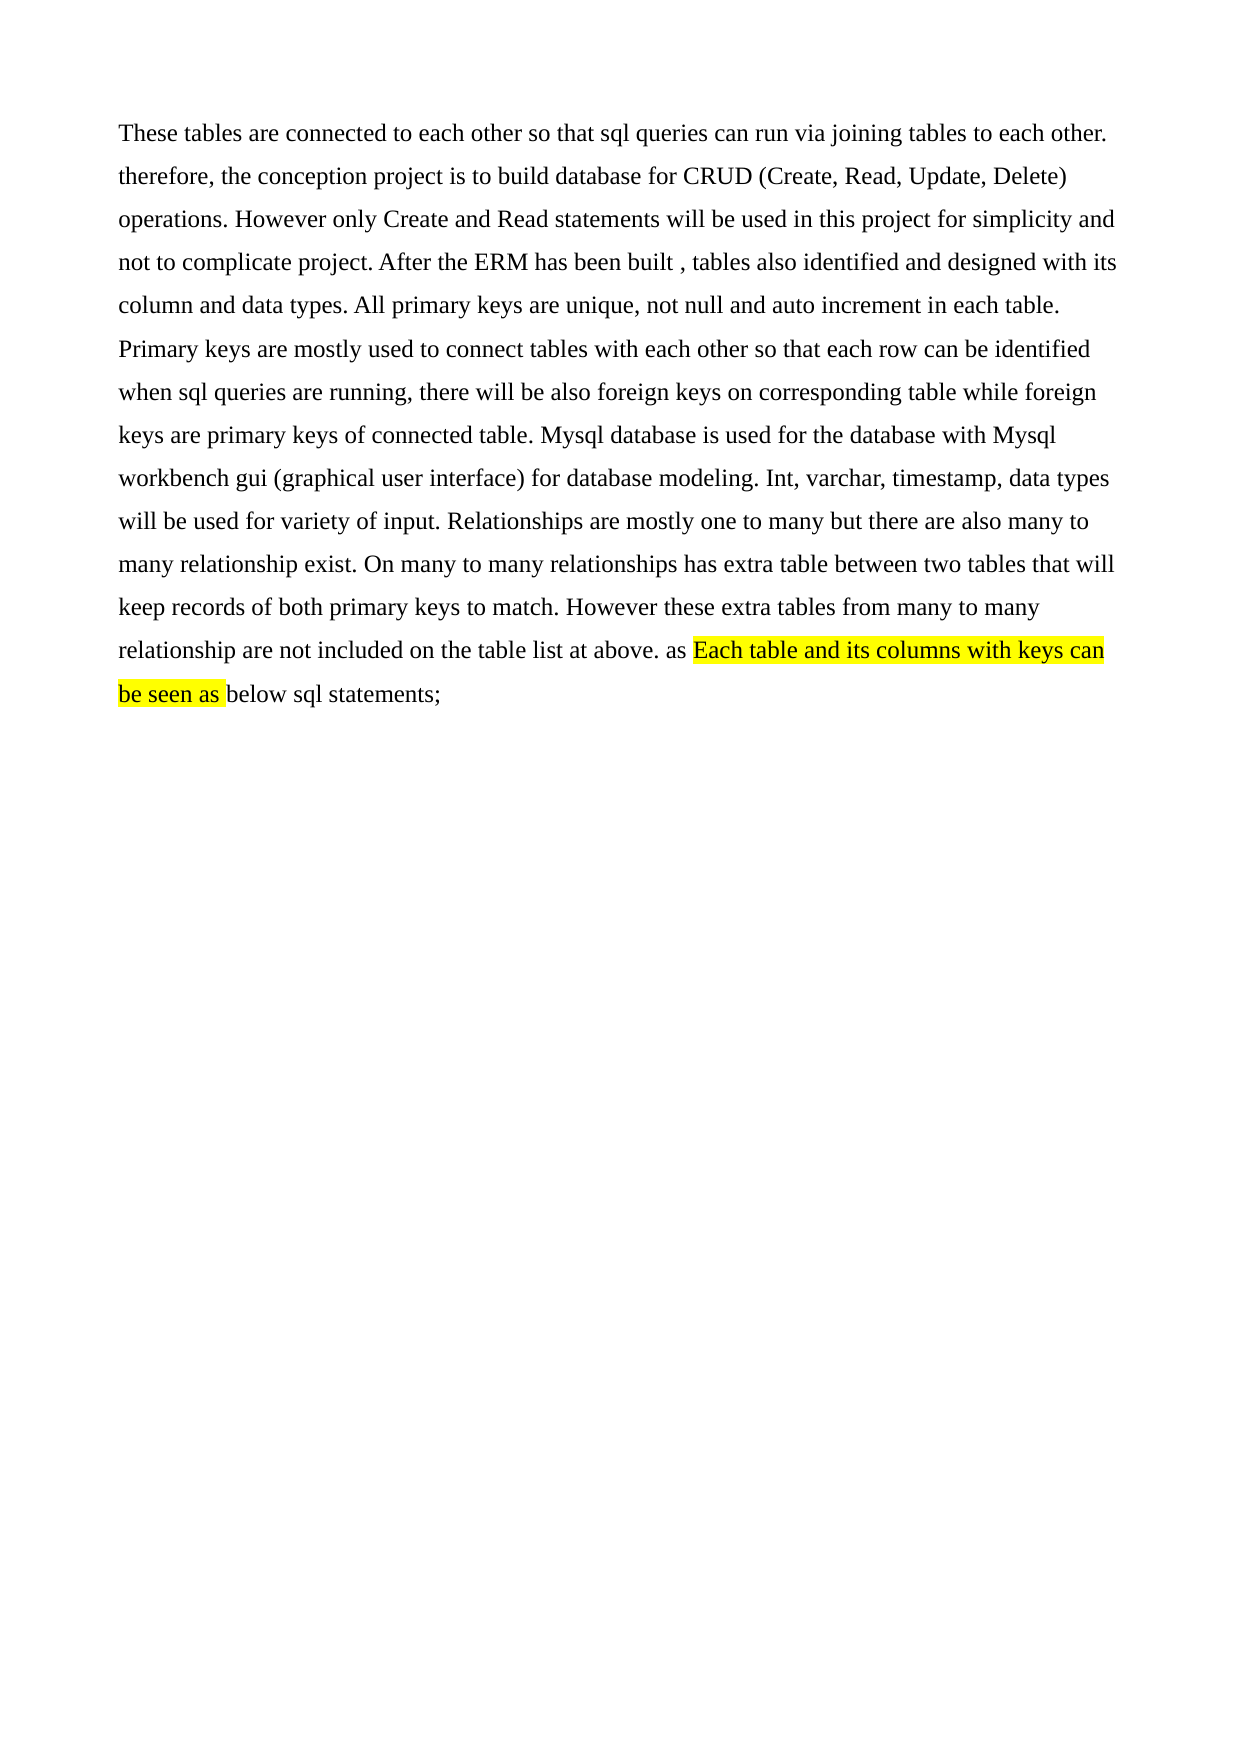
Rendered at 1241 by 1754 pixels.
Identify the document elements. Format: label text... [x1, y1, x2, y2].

text These tables are connected to each other so that sql queries can run via joining tables to each other. therefore, the conception project is to build database for CRUD (Create, Read, Update, Delete) operations. However only Create and Read statements will be used in this project for simplicity and not to complicate project. After the ERM has been built , tables also identified and designed with its column and data types. All primary keys are unique, not null and auto increment in each table. Primary keys are mostly used to connect tables with each other so that each row can be identified when sql queries are running, there will be also foreign keys on corresponding table while foreign keys are primary keys of connected table. Mysql database is used for the database with Mysql workbench gui (graphical user interface) for database modeling. Int, varchar, timestamp, data types will be used for variety of input. Relationships are mostly one to many but there are also many to many relationship exist. On many to many relationships has extra table between two tables that will keep records of both primary keys to match. However these extra tables from many to many relationship are not included on the table list at above. as Each table and its columns with keys can be seen as below sql statements; [118, 118, 1122, 707]
